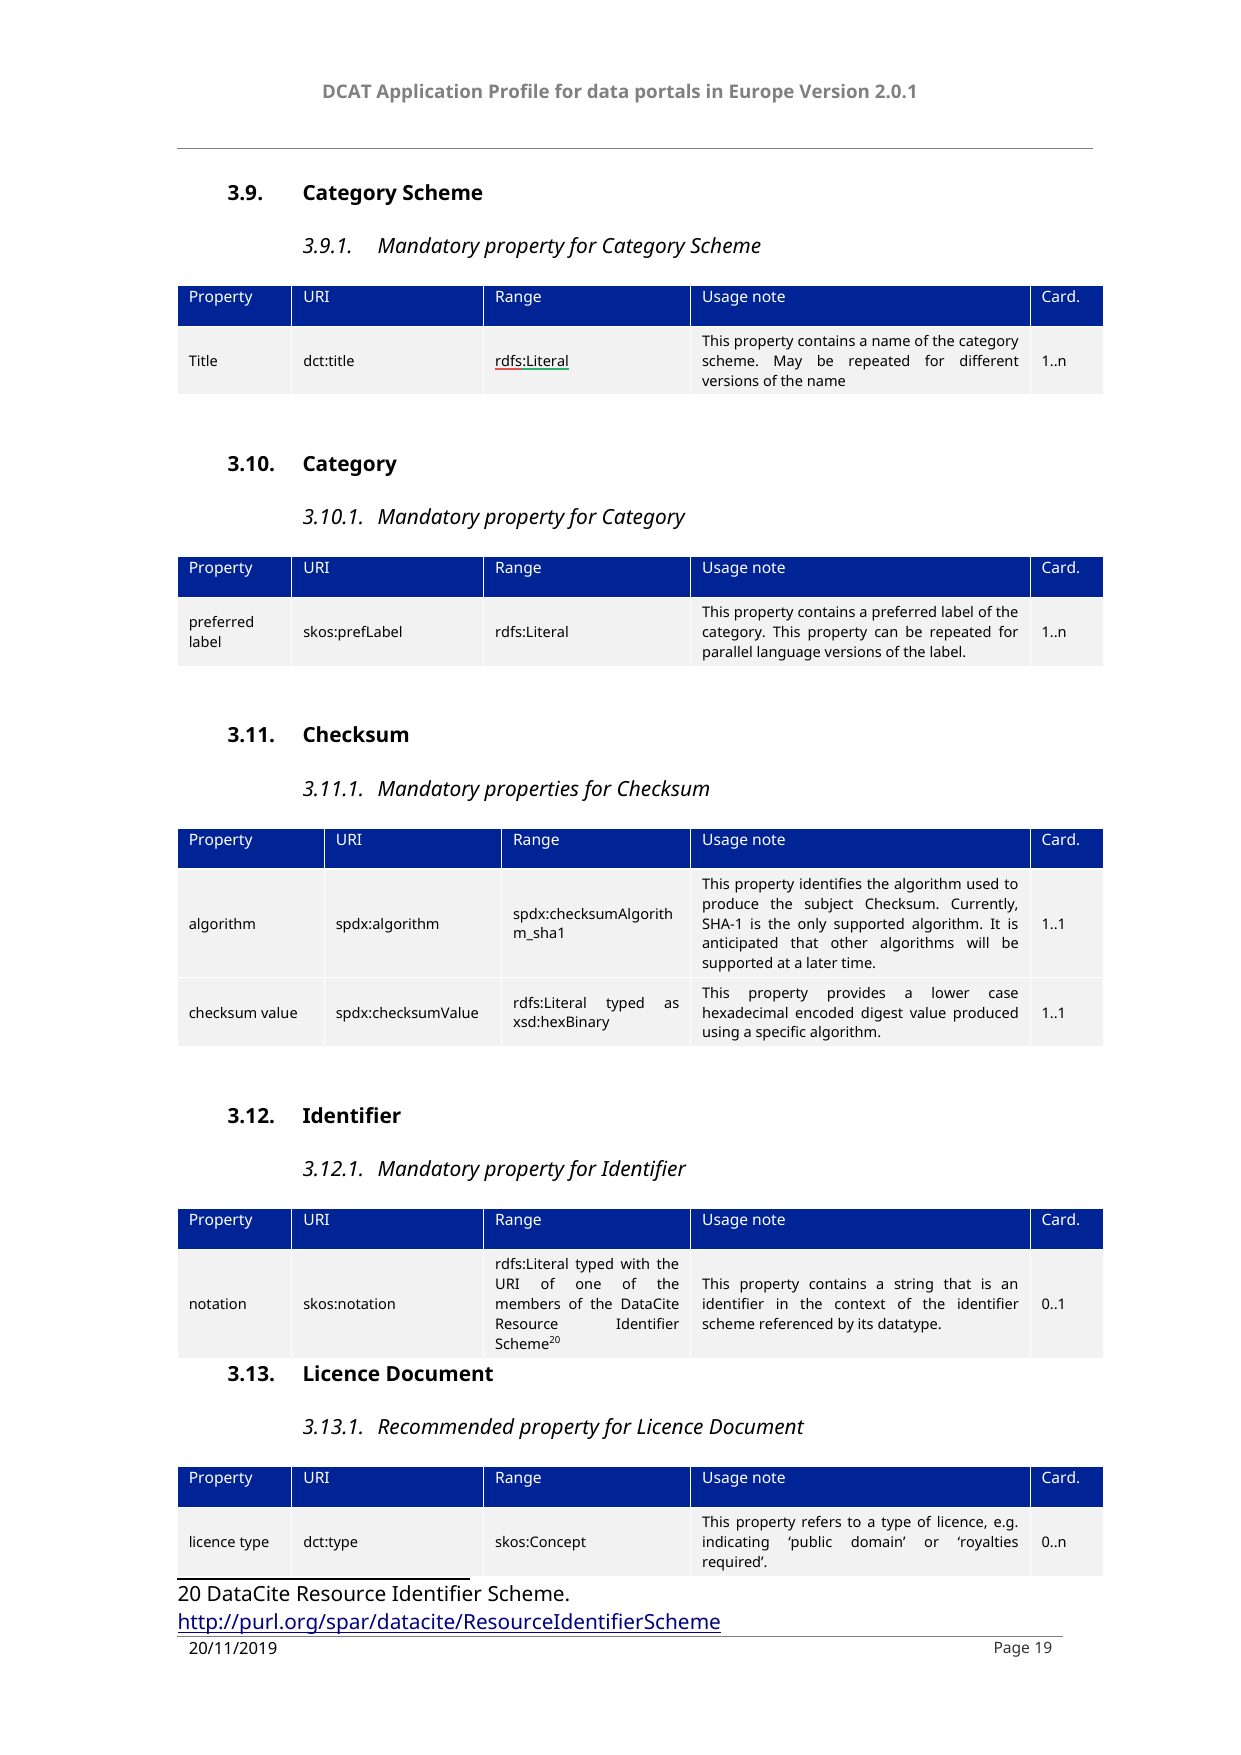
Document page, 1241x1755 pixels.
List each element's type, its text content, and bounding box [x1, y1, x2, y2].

table_cell rdfs:Literal [484, 327, 690, 394]
table_header Card. [1031, 1467, 1103, 1507]
table_header Range [502, 829, 690, 868]
table_header URI [292, 286, 483, 326]
table_cell rdfs:Literal [484, 598, 690, 666]
table_cell preferred label [178, 598, 291, 666]
table_cell 1..1 [1031, 870, 1103, 977]
table_cell This property contains a preferred label of the category. This property can be repeated for parallel language versions of the label. [691, 598, 1030, 666]
table_header Property [178, 286, 291, 326]
table_cell skos:prefLabel [292, 598, 483, 666]
table_header Usage note [691, 557, 1030, 597]
table_header Range [484, 557, 690, 597]
table_cell 0..n [1031, 1508, 1103, 1576]
subtitle Mandatory property for Identifier [302, 1154, 1063, 1183]
table_header Property [178, 557, 291, 597]
table_cell This property provides a lower case hexadecimal encoded digest value produced using a specific algorithm. [691, 978, 1030, 1046]
table_cell 1..n [1031, 598, 1103, 666]
table_cell 0..1 [1031, 1250, 1103, 1358]
table_header Usage note [691, 286, 1030, 326]
table_header Card. [1031, 286, 1103, 326]
subtitle Identifier [227, 1101, 1063, 1129]
table_header URI [292, 1209, 483, 1249]
table_cell spdx:checksumAlgorithm_sha1 [502, 870, 690, 977]
table_cell algorithm [178, 870, 324, 977]
table_cell This property identifies the algorithm used to produce the subject Checksum. Currently, SHA-1 is the only supported algorithm. It is anticipated that other algorithms will be supported at a later time. [691, 870, 1030, 977]
table_cell dct:type [292, 1508, 483, 1576]
table_cell Title [178, 327, 291, 394]
table_header Property [178, 1209, 291, 1249]
table_cell rdfs:Literal typed with the URI of one of the members of the DataCite Resource Identifier Scheme [484, 1250, 690, 1358]
table_header Range [484, 286, 690, 326]
table_cell checksum value [178, 978, 324, 1046]
table_cell This property contains a string that is an identifier in the context of the identifier scheme referenced by its datatype. [691, 1250, 1030, 1358]
subtitle Category Scheme [227, 178, 1063, 206]
subtitle Category [227, 449, 1063, 477]
subtitle Licence Document [227, 1359, 1063, 1387]
table_header Card. [1031, 829, 1103, 868]
table_cell 1..1 [1031, 978, 1103, 1046]
table_header Usage note [691, 829, 1030, 868]
table_cell This property contains a name of the category scheme. May be repeated for different versions of the name [691, 327, 1030, 394]
subtitle Recommended property for Licence Document [302, 1412, 1063, 1441]
table_header Usage note [691, 1467, 1030, 1507]
table_cell dct:title [292, 327, 483, 394]
table_cell spdx:algorithm [325, 870, 501, 977]
table_header Card. [1031, 1209, 1103, 1249]
subtitle Checksum [227, 721, 1063, 749]
table_header Range [484, 1467, 690, 1507]
table_header Usage note [691, 1209, 1030, 1249]
table_cell skos:Concept [484, 1508, 690, 1576]
table_header Property [178, 1467, 291, 1507]
table_cell licence type [178, 1508, 291, 1576]
table_header Property [178, 829, 324, 868]
table_cell notation [178, 1250, 291, 1358]
table_cell rdfs:Literal typed as xsd:hexBinary [502, 978, 690, 1046]
table_header URI [325, 829, 501, 868]
subtitle Mandatory property for Category [302, 502, 1063, 531]
table_cell This property refers to a type of licence, e.g. indicating ‘public domain’ or ‘royalties required’. [691, 1508, 1030, 1576]
table_header URI [292, 1467, 483, 1507]
table_header Card. [1031, 557, 1103, 597]
table_cell skos:notation [292, 1250, 483, 1358]
subtitle Mandatory properties for Checksum [302, 774, 1063, 802]
table_header URI [292, 557, 483, 597]
subtitle Mandatory property for Category Scheme [302, 231, 1063, 259]
table_header Range [484, 1209, 690, 1249]
table_cell 1..n [1031, 327, 1103, 394]
table_cell spdx:checksumValue [325, 978, 501, 1046]
